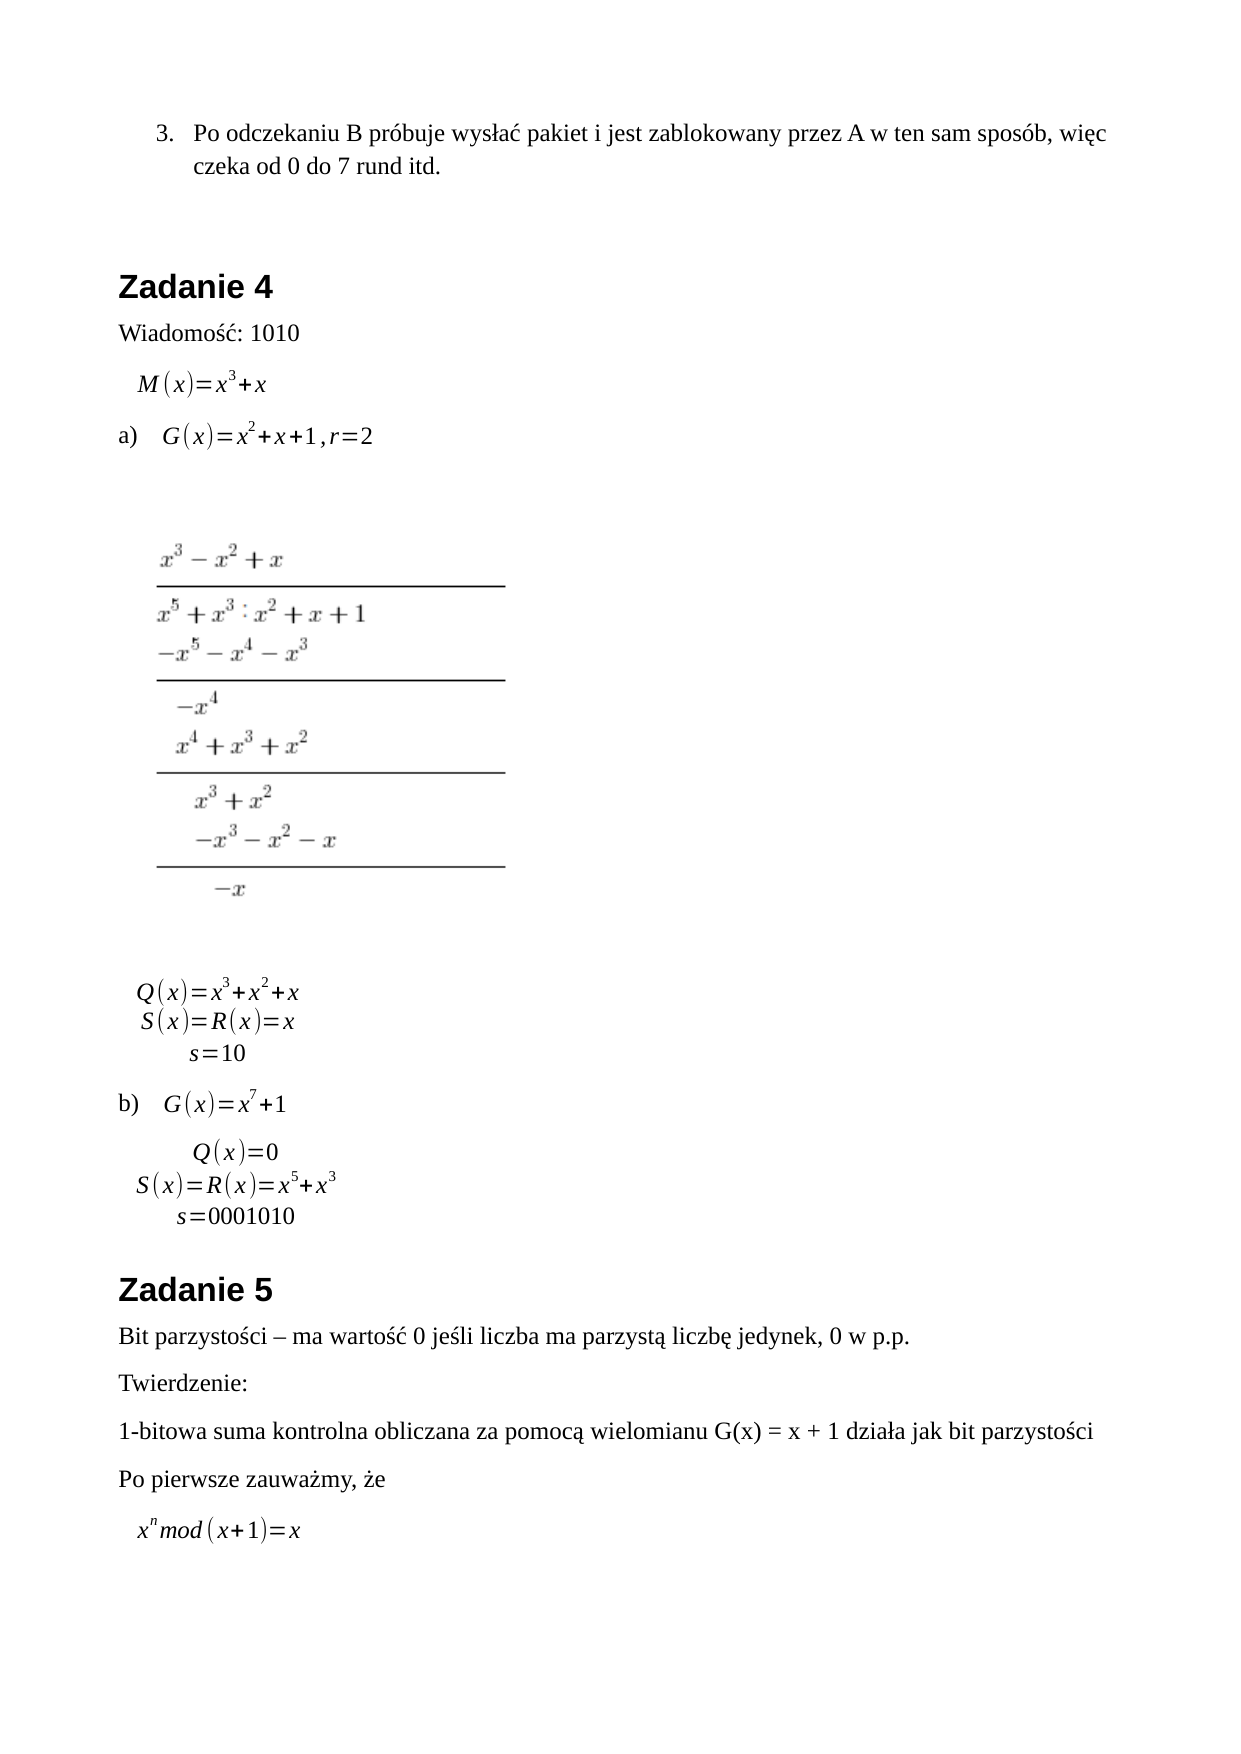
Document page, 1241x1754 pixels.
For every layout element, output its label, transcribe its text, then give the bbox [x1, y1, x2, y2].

text Bit parzystości – ma wartość 0 jeśli liczba ma parzystą liczbę jedynek, 0 w p.p. [118, 1321, 1122, 1350]
text Twierdzenie: [118, 1368, 1122, 1397]
text a) [118, 418, 1122, 451]
text Po pierwsze zauważmy, że [118, 1464, 1122, 1492]
subtitle Zadanie 5 [118, 1270, 1122, 1308]
list Po odczekaniu B próbuje wysłać pakiet i jest zablokowany przez A w ten sam sposób, więc czeka od 0 do 7 rund itd. [156, 118, 1122, 180]
picture [121, 528, 537, 937]
text Wiadomość: 1010 [118, 318, 1122, 347]
text b) [118, 1085, 1122, 1118]
text 1-bitowa suma kontrolna obliczana za pomocą wielomianu G(x) = x + 1 działa jak bit parzystości [118, 1416, 1122, 1445]
subtitle Zadanie 4 [118, 267, 1122, 306]
